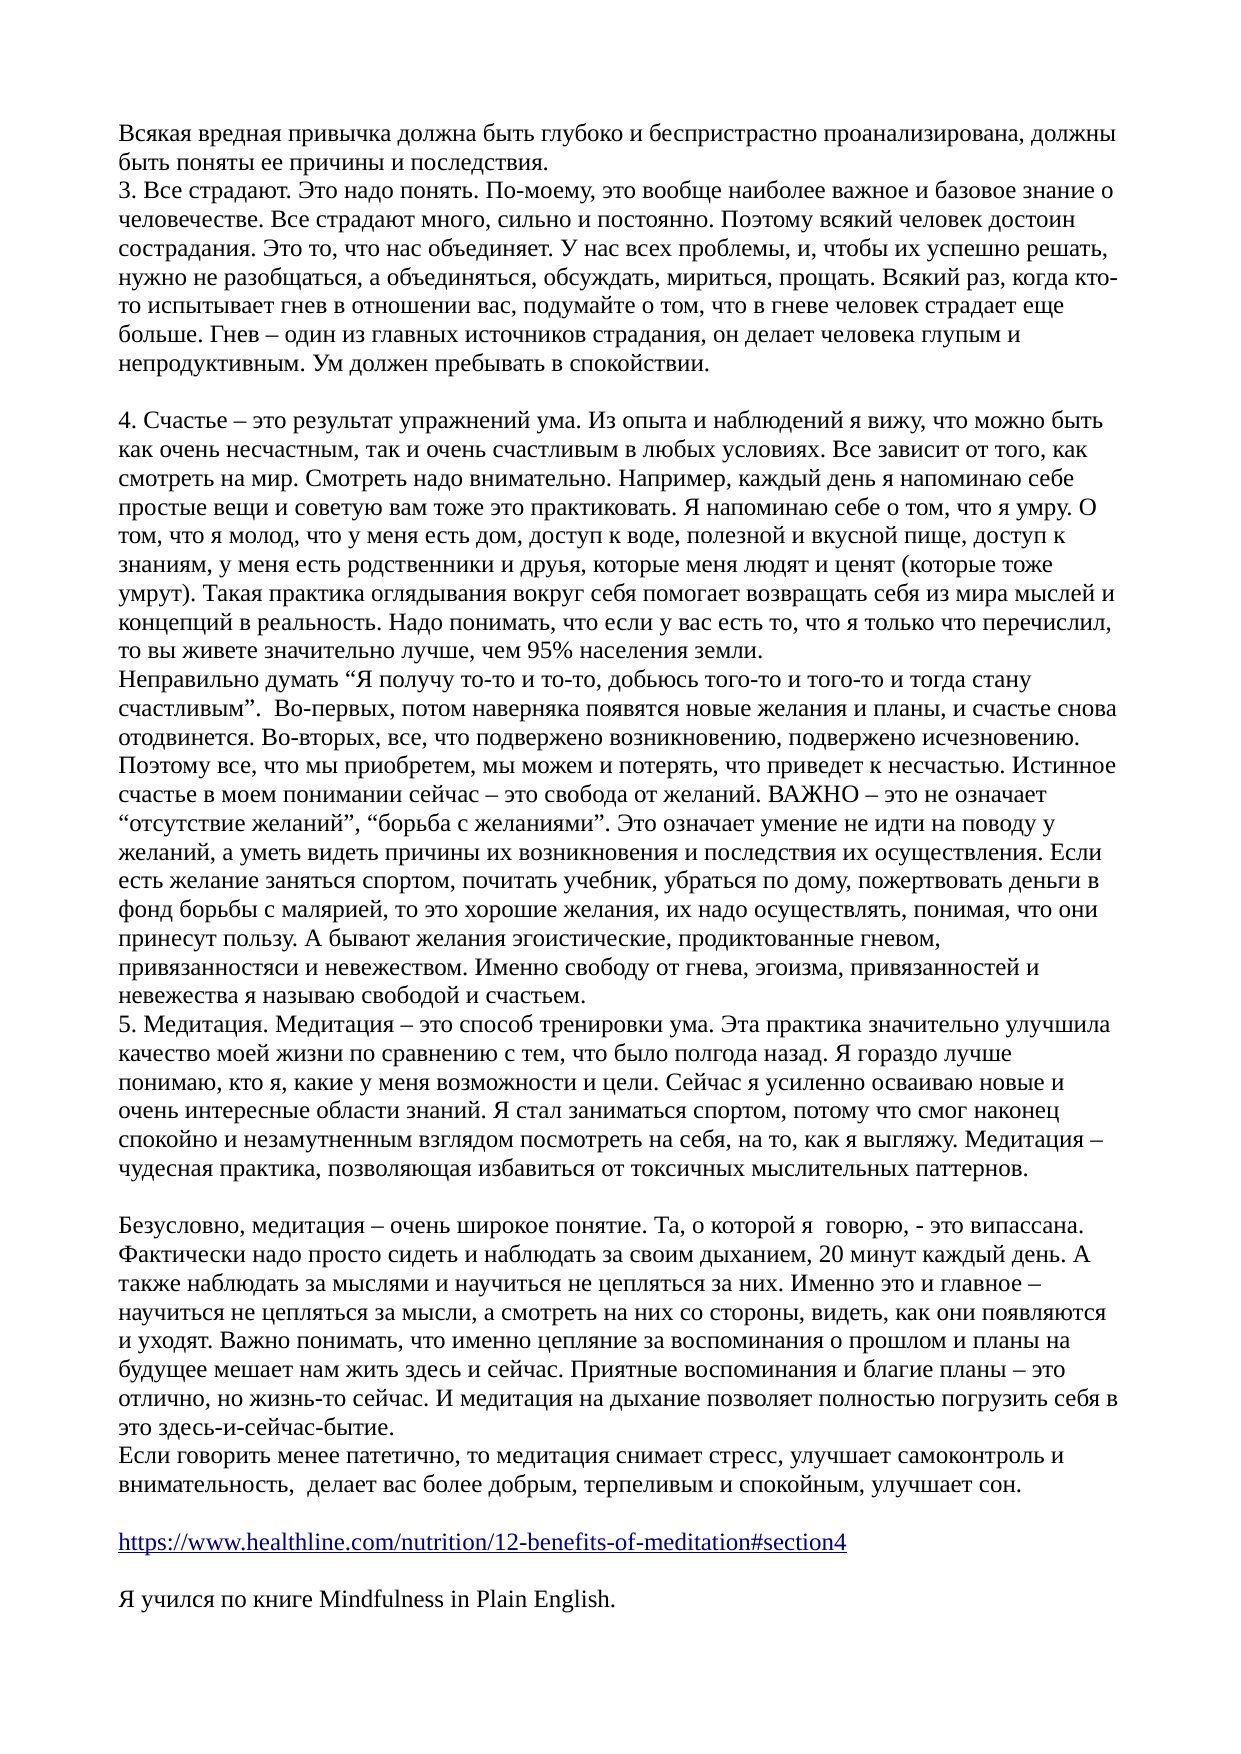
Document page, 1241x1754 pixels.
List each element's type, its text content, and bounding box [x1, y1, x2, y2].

text https://www.healthline.com/nutrition/12-benefits-of-meditation#section4 [118, 1527, 1122, 1556]
text Всякая вредная привычка должна быть глубоко и беспристрастно проанализирована, должны быть поняты ее причины и последствия. [118, 118, 1122, 176]
text 5. Медитация. Медитация – это способ тренировки ума. Эта практика значительно улучшила качество моей жизни по сравнению с тем, что было полгода назад. Я гораздо лучше понимаю, кто я, какие у меня возможности и цели. Сейчас я усиленно осваиваю новые и очень интересные области знаний. Я стал заниматься спортом, потому что смог наконец спокойно и незамутненным взглядом посмотреть на себя, на то, как я выгляжу. Медитация – чудесная практика, позволяющая избавиться от токсичных мыслительных паттернов. [118, 1009, 1122, 1182]
text 4. Счастье – это результат упражнений ума. Из опыта и наблюдений я вижу, что можно быть как очень несчастным, так и очень счастливым в любых условиях. Все зависит от того, как смотреть на мир. Смотреть надо внимательно. Например, каждый день я напоминаю себе простые вещи и советую вам тоже это практиковать. Я напоминаю себе о том, что я умру. О том, что я молод, что у меня есть дом, доступ к воде, полезной и вкусной пище, доступ к знаниям, у меня есть родственники и друья, которые меня людят и ценят (которые тоже умрут). Такая практика оглядывания вокруг себя помогает возвращать себя из мира мыслей и концепций в реальность. Надо понимать, что если у вас есть то, что я только что перечислил, то вы живете значительно лучше, чем 95% населения земли. [118, 406, 1122, 664]
text Неправильно думать “Я получу то-то и то-то, добьюсь того-то и того-то и тогда стану счастливым”. Во-первых, потом наверняка появятся новые желания и планы, и счастье снова отодвинется. Во-вторых, все, что подвержено возникновению, подвержено исчезновению. Поэтому все, что мы приобретем, мы можем и потерять, что приведет к несчастью. Истинное счастье в моем понимании сейчас – это свобода от желаний. ВАЖНО – это не означает “отсутствие желаний”, “борьба с желаниями”. Это означает умение не идти на поводу у желаний, а уметь видеть причины их возникновения и последствия их осуществления. Если есть желание заняться спортом, почитать учебник, убраться по дому, пожертвовать деньги в фонд борьбы с малярией, то это хорошие желания, их надо осуществлять, понимая, что они принесут пользу. А бывают желания эгоистические, продиктованные гневом, привязанностяси и невежеством. Именно свободу от гнева, эгоизма, привязанностей и невежества я называю свободой и счастьем. [118, 664, 1122, 1009]
text Если говорить менее патетично, то медитация снимает стресс, улучшает самоконтроль и внимательность, делает вас более добрым, терпеливым и спокойным, улучшает сон. [118, 1441, 1122, 1498]
text 3. Все страдают. Это надо понять. По-моему, это вообще наиболее важное и базовое знание о человечестве. Все страдают много, сильно и постоянно. Поэтому всякий человек достоин сострадания. Это то, что нас объединяет. У нас всех проблемы, и, чтобы их успешно решать, нужно не разобщаться, а объединяться, обсуждать, мириться, прощать. Всякий раз, когда кто-то испытывает гнев в отношении вас, подумайте о том, что в гневе человек страдает еще больше. Гнев – один из главных источников страдания, он делает человека глупым и непродуктивным. Ум должен пребывать в спокойствии. [118, 176, 1122, 377]
text Я учился по книге Mindfulness in Plain English. [118, 1584, 1122, 1613]
text Безусловно, медитация – очень широкое понятие. Та, о которой я говорю, - это випассана. Фактически надо просто сидеть и наблюдать за своим дыханием, 20 минут каждый день. А также наблюдать за мыслями и научиться не цепляться за них. Именно это и главное – научиться не цепляться за мысли, а смотреть на них со стороны, видеть, как они появляются и уходят. Важно понимать, что именно цепляние за воспоминания о прошлом и планы на будущее мешает нам жить здесь и сейчас. Приятные воспоминания и благие планы – это отлично, но жизнь-то сейчас. И медитация на дыхание позволяет полностью погрузить себя в это здесь-и-сейчас-бытие. [118, 1211, 1122, 1441]
